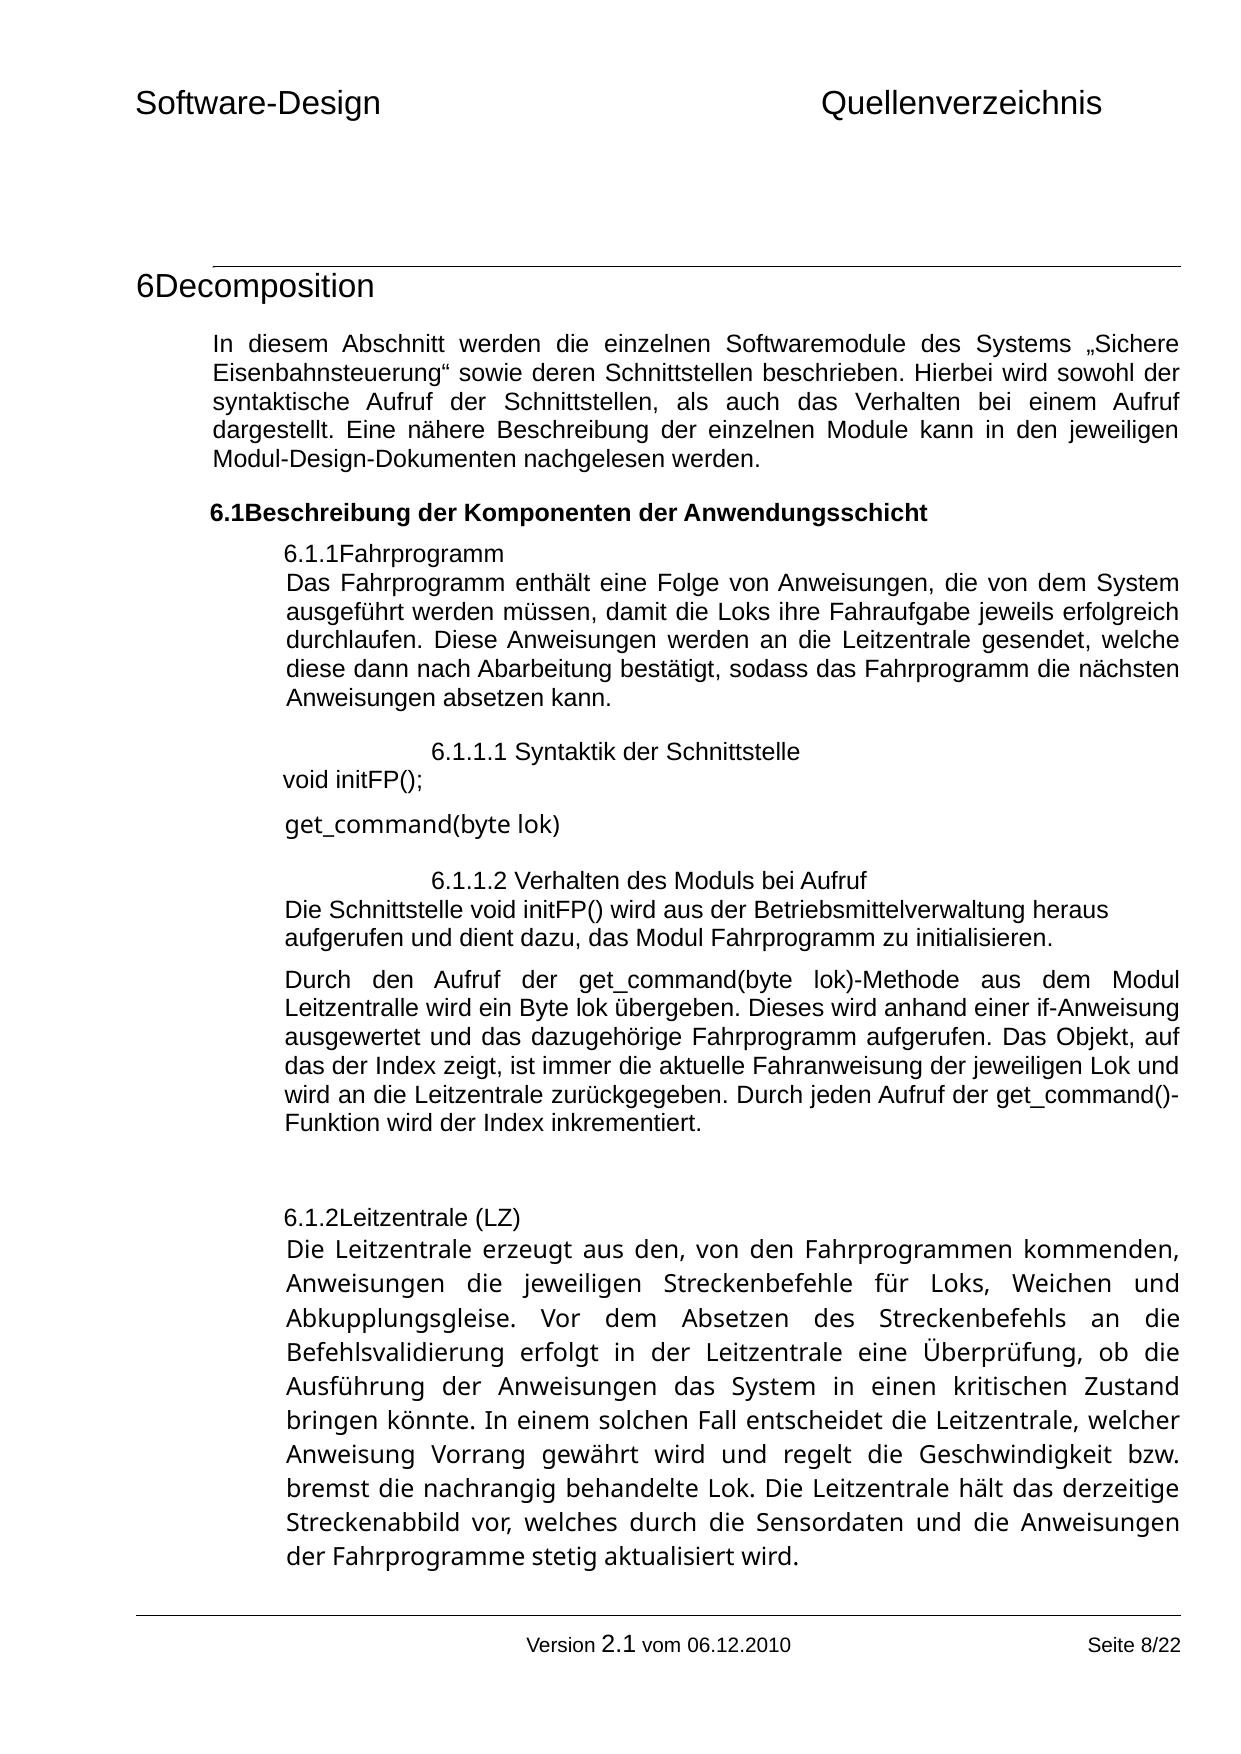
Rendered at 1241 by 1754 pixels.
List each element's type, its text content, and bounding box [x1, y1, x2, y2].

subtitle Fahrprogramm [283, 539, 1181, 568]
subtitle Decomposition [265, 289, 1181, 304]
text Durch den Aufruf der get_command(byte lok)-Methode aus dem Modul Leitzentralle wird ein Byte lok übergeben. Dieses wird anhand einer if-Anweisung ausgewertet und das dazugehörige Fahrprogramm aufgerufen. Das Objekt, auf das der Index zeigt, ist immer die aktuelle Fahranweisung der jeweiligen Lok und wird an die Leitzentrale zurückgegeben. Durch jeden Aufruf der get_command()-Funktion wird der Index inkrementiert. [284, 964, 1181, 1137]
text Die Leitzentrale erzeugt aus den, von den Fahrprogrammen kommenden, Anweisungen die jeweiligen Streckenbefehle für Loks, Weichen und Abkupplungsgleise. Vor dem Absetzen des Streckenbefehls an die Befehlsvalidierung erfolgt in der Leitzentrale eine Überprüfung, ob die Ausführung der Anweisungen das System in einen kritischen Zustand bringen könnte. In einem solchen Fall entscheidet die Leitzentrale, welcher Anweisung Vorrang gewährt wird und regelt die Geschwindigkeit bzw. bremst die nachrangig behandelte Lok. Die Leitzentrale hält das derzeitige Streckenabbild vor, welches durch die Sensordaten und die Anweisungen der Fahrprogramme stetig aktualisiert wird. [286, 1232, 1181, 1573]
text Die Schnittstelle void initFP() wird aus der Betriebsmittelverwaltung heraus aufgerufen und dient dazu, das Modul Fahrprogramm zu initialisieren. [284, 894, 1181, 952]
text void initFP(); [283, 766, 1181, 794]
text In diesem Abschnitt werden die einzelnen Softwaremodule des Systems „Sichere Eisenbahnsteuerung“ sowie deren Schnittstellen beschrieben. Hierbei wird sowohl der syntaktische Aufruf der Schnittstellen, als auch das Verhalten bei einem Aufruf dargestellt. Eine nähere Beschreibung der einzelnen Module kann in den jeweiligen Modul-Design-Dokumenten nachgelesen werden. [212, 329, 1181, 473]
subtitle Leitzentrale (LZ) [283, 1203, 1181, 1232]
text Das Fahrprogramm enthält eine Folge von Anweisungen, die von dem System ausgeführt werden müssen, damit die Loks ihre Fahraufgabe jeweils erfolgreich durchlaufen. Diese Anweisungen werden an die Leitzentrale gesendet, welche diese dann nach Abarbeitung bestätigt, sodass das Fahrprogramm die nächsten Anweisungen absetzen kann. [286, 568, 1181, 712]
text get_command(byte lok) [284, 807, 1181, 841]
subtitle Beschreibung der Komponenten der Anwendungsschicht [209, 498, 1181, 527]
subtitle Syntaktik der Schnittstelle [431, 737, 1181, 766]
subtitle Decomposition [136, 289, 262, 304]
subtitle Verhalten des Moduls bei Aufruf [431, 866, 1181, 894]
